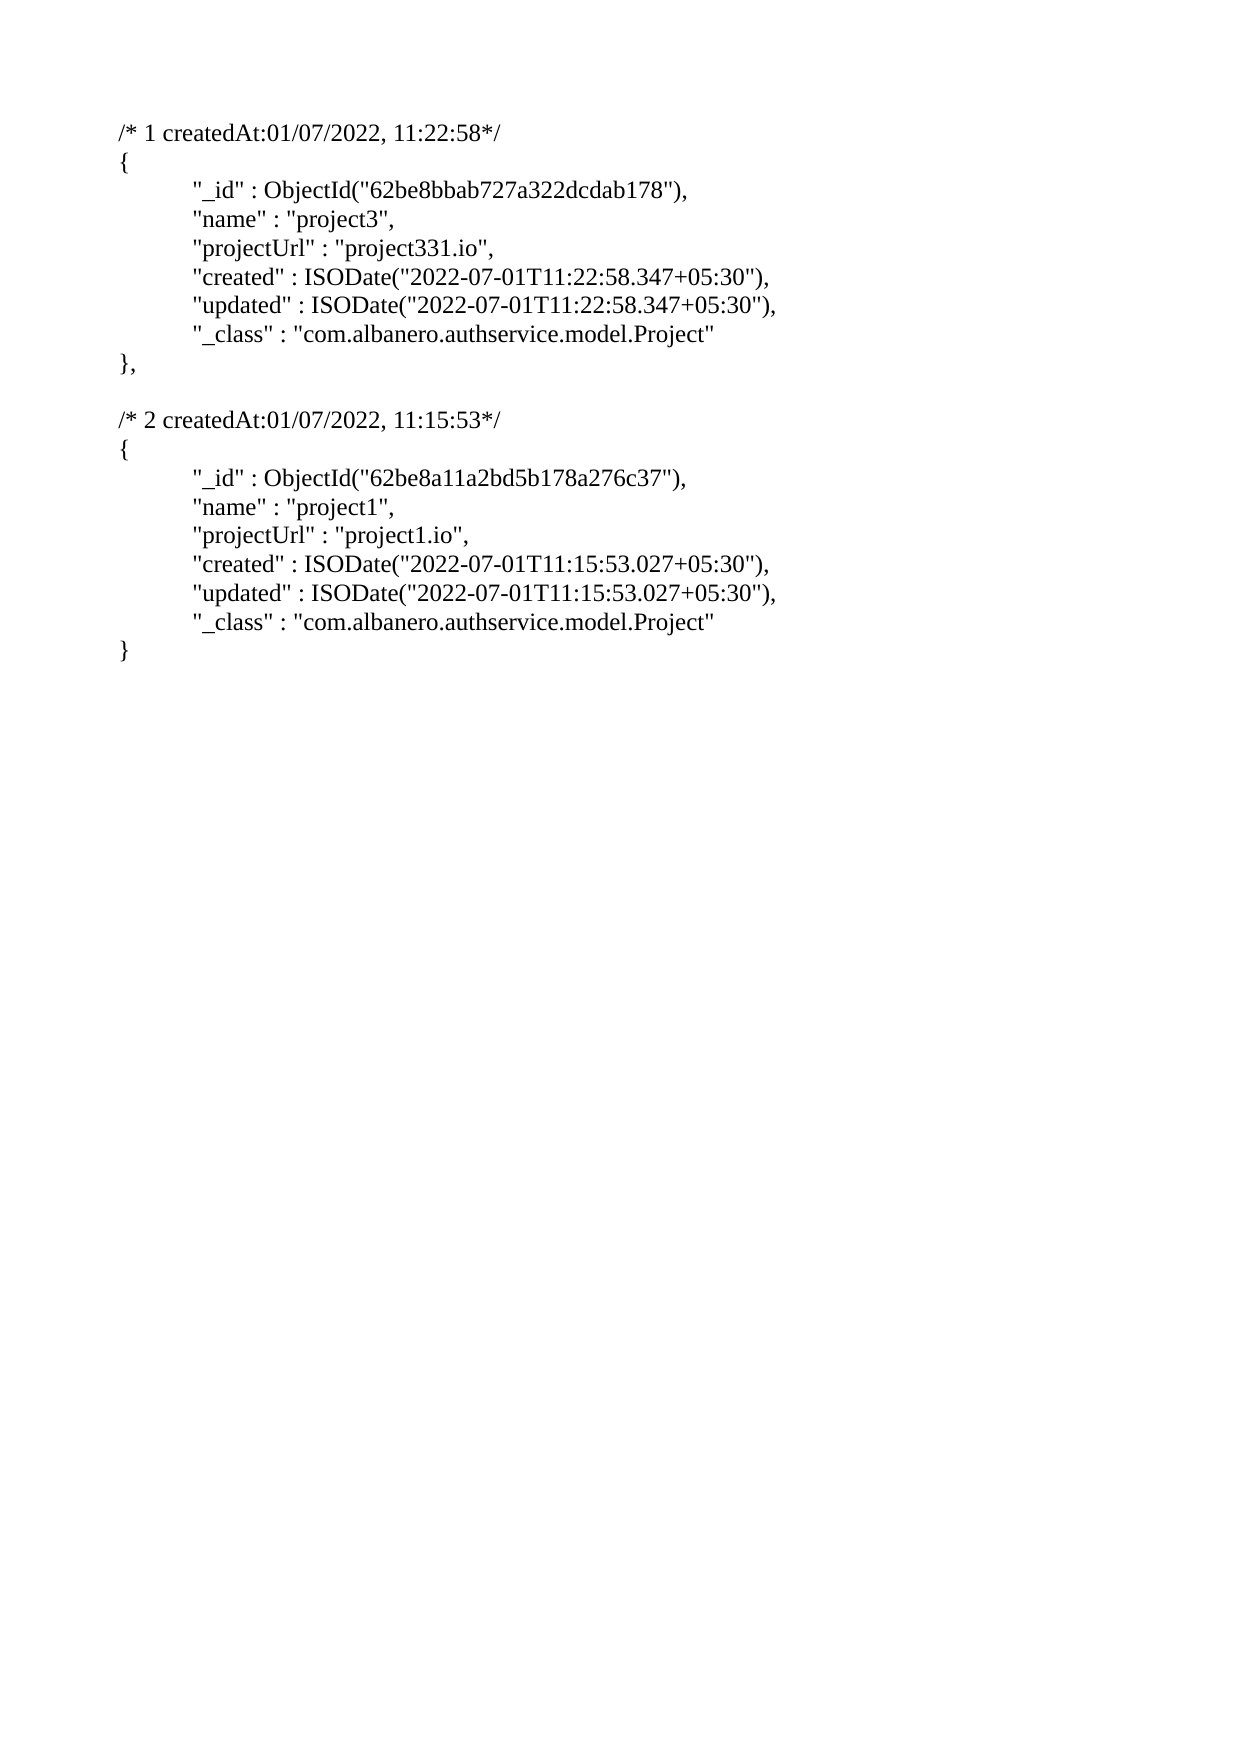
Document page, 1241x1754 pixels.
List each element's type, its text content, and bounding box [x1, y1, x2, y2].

text /* 1 createdAt:01/07/2022, 11:22:58*/ [118, 118, 1122, 147]
text } [118, 636, 1122, 664]
text "updated" : ISODate("2022-07-01T11:15:53.027+05:30"), [118, 578, 1122, 607]
text "_id" : ObjectId("62be8a11a2bd5b178a276c37"), [118, 463, 1122, 492]
text /* 2 createdAt:01/07/2022, 11:15:53*/ [118, 406, 1122, 434]
text { [118, 147, 1122, 176]
text "projectUrl" : "project1.io", [118, 521, 1122, 549]
text "name" : "project1", [118, 492, 1122, 521]
text "projectUrl" : "project331.io", [118, 233, 1122, 262]
text "name" : "project3", [118, 204, 1122, 233]
text "_class" : "com.albanero.authservice.model.Project" [118, 607, 1122, 636]
text }, [118, 348, 1122, 377]
text "created" : ISODate("2022-07-01T11:22:58.347+05:30"), [118, 262, 1122, 291]
text "updated" : ISODate("2022-07-01T11:22:58.347+05:30"), [118, 291, 1122, 319]
text "_id" : ObjectId("62be8bbab727a322dcdab178"), [118, 176, 1122, 204]
text "_class" : "com.albanero.authservice.model.Project" [118, 319, 1122, 348]
text "created" : ISODate("2022-07-01T11:15:53.027+05:30"), [118, 549, 1122, 578]
text { [118, 434, 1122, 463]
